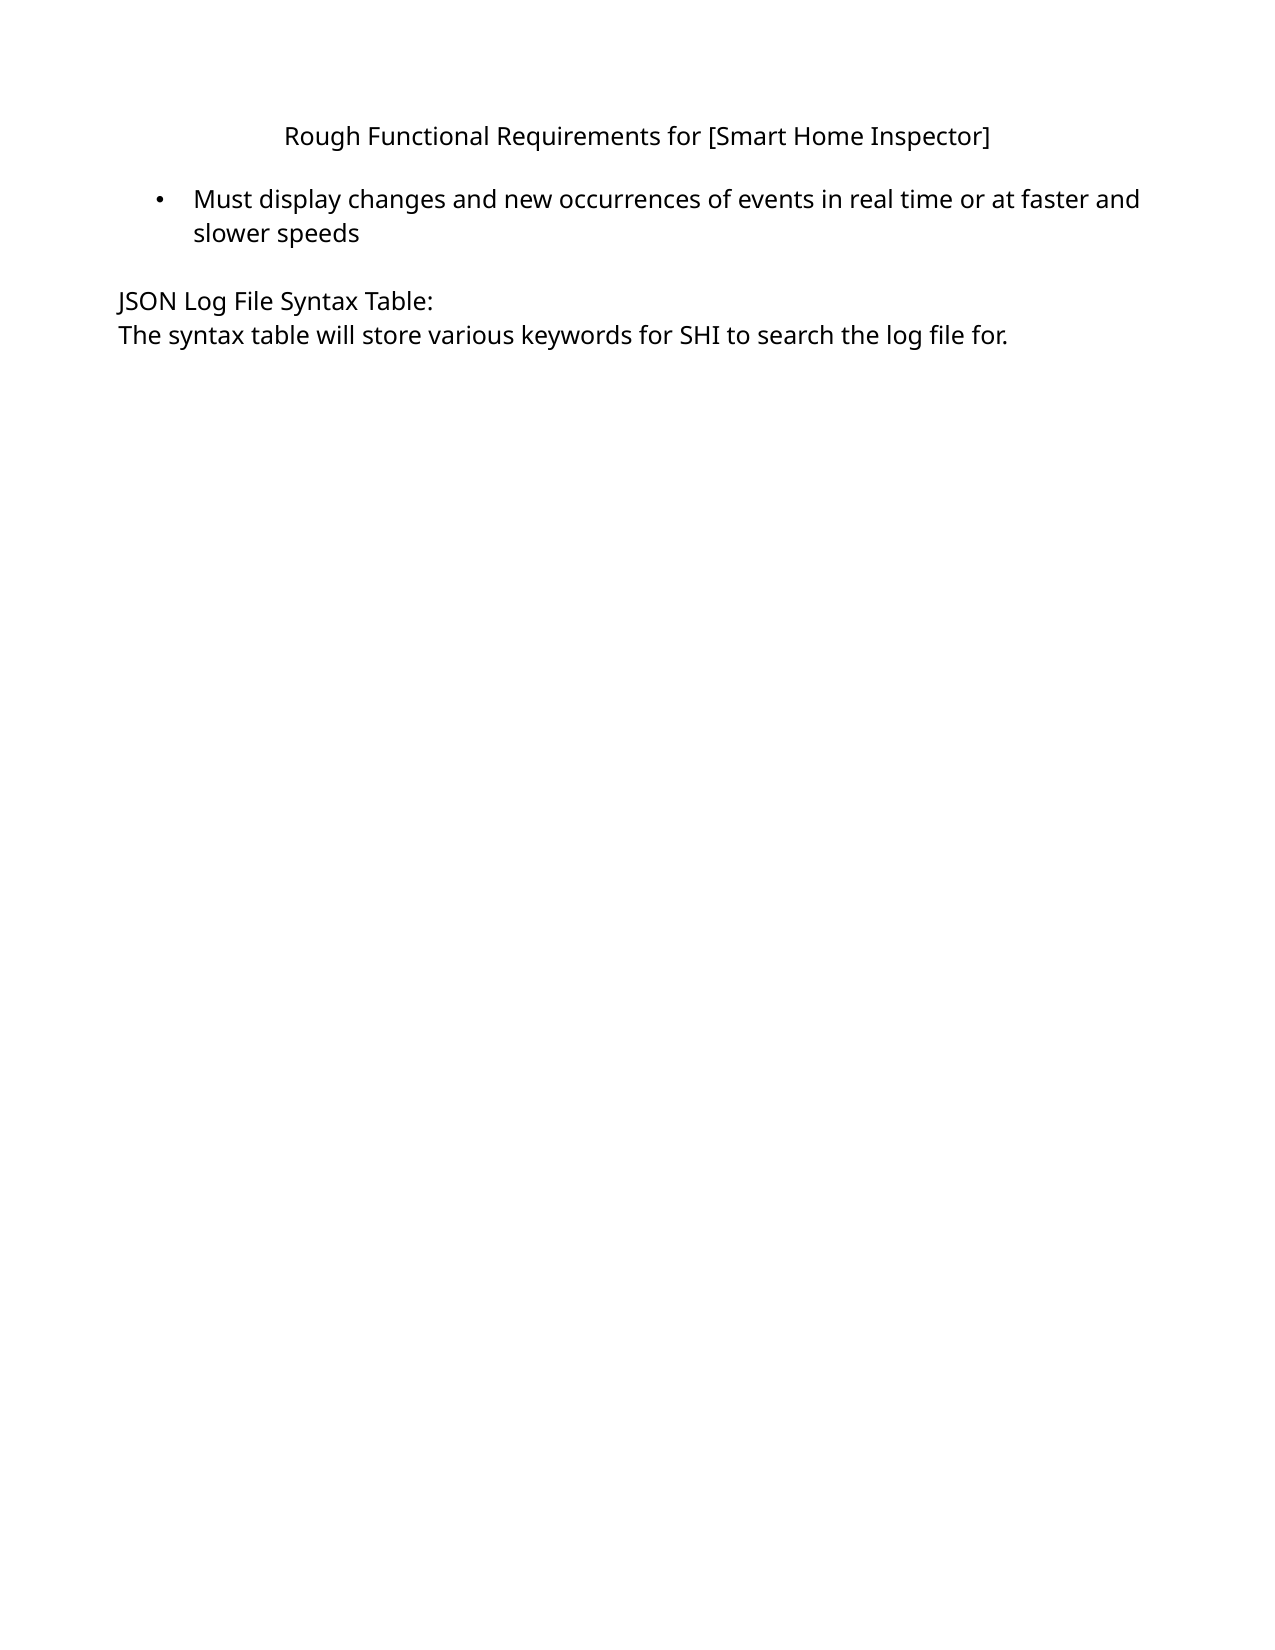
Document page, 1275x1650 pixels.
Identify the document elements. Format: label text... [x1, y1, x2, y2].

text JSON Log File Syntax Table: [118, 284, 1157, 318]
text The syntax table will store various keywords for SHI to search the log file for. [118, 318, 1157, 352]
list Must display changes and new occurrences of events in real time or at faster and slower speeds [156, 182, 1157, 250]
